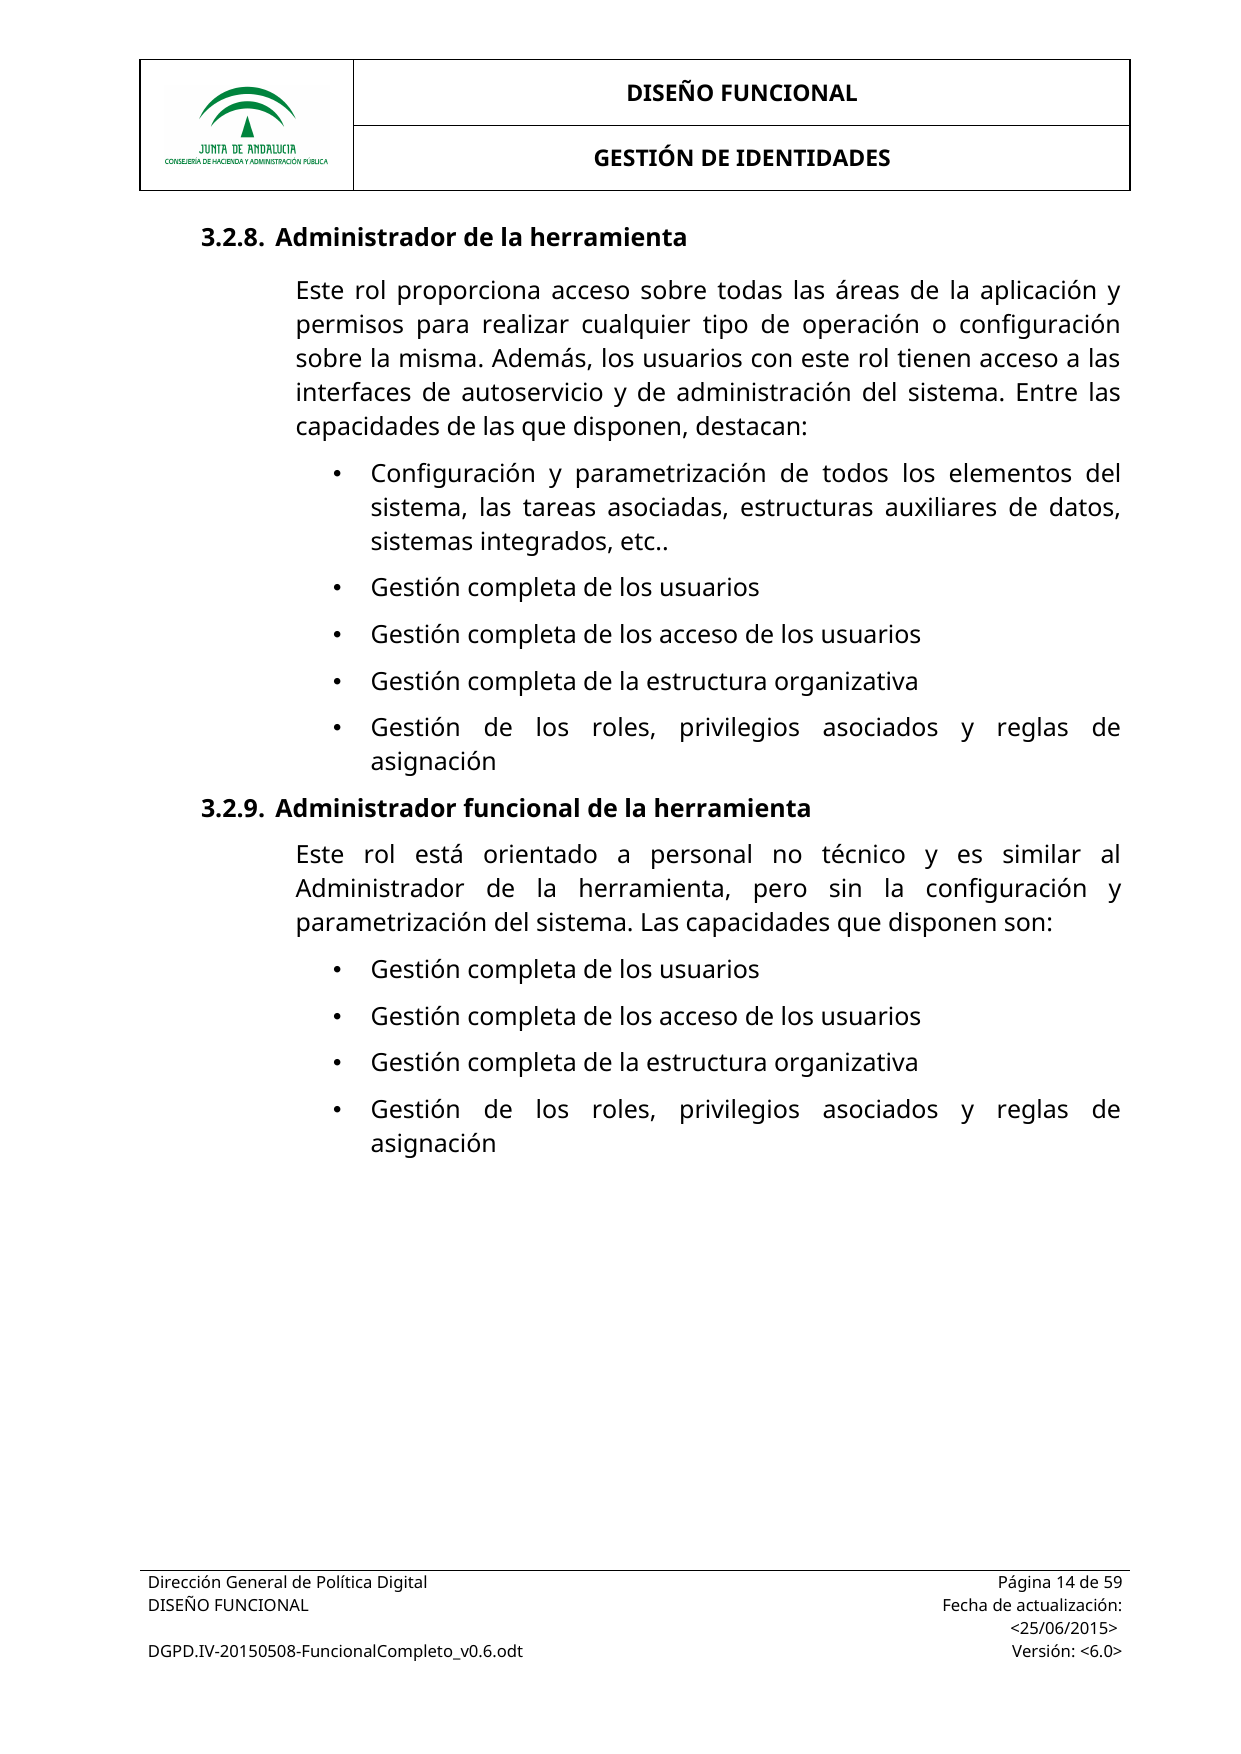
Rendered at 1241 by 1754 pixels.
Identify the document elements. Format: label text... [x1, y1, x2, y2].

list Gestión de los roles, privilegios asociados y reglas de asignación [333, 710, 1122, 778]
list Gestión completa de los usuarios [333, 570, 1122, 604]
list Gestión completa de los acceso de los usuarios [333, 998, 1122, 1032]
list Gestión completa de los usuarios [333, 952, 1122, 986]
text Este rol está orientado a personal no técnico y es similar al Administrador de la herramienta, pero sin la configuración y parametrización del sistema. Las capacidades que disponen son: [295, 837, 1122, 939]
list Configuración y parametrización de todos los elementos del sistema, las tareas asociadas, estructuras auxiliares de datos, sistemas integrados, etc.. [333, 455, 1122, 558]
list Gestión de los roles, privilegios asociados y reglas de asignación [333, 1091, 1122, 1159]
list Gestión completa de la estructura organizativa [333, 663, 1122, 697]
subtitle Administrador de la herramienta [201, 220, 1122, 254]
list Gestión completa de los acceso de los usuarios [333, 617, 1122, 651]
picture [164, 85, 330, 165]
list Gestión completa de la estructura organizativa [333, 1045, 1122, 1079]
text Este rol proporciona acceso sobre todas las áreas de la aplicación y permisos para realizar cualquier tipo de operación o configuración sobre la misma. Además, los usuarios con este rol tienen acceso a las interfaces de autoservicio y de administración del sistema. Entre las capacidades de las que disponen, destacan: [295, 273, 1122, 443]
subtitle Administrador funcional de la herramienta [201, 790, 1122, 824]
